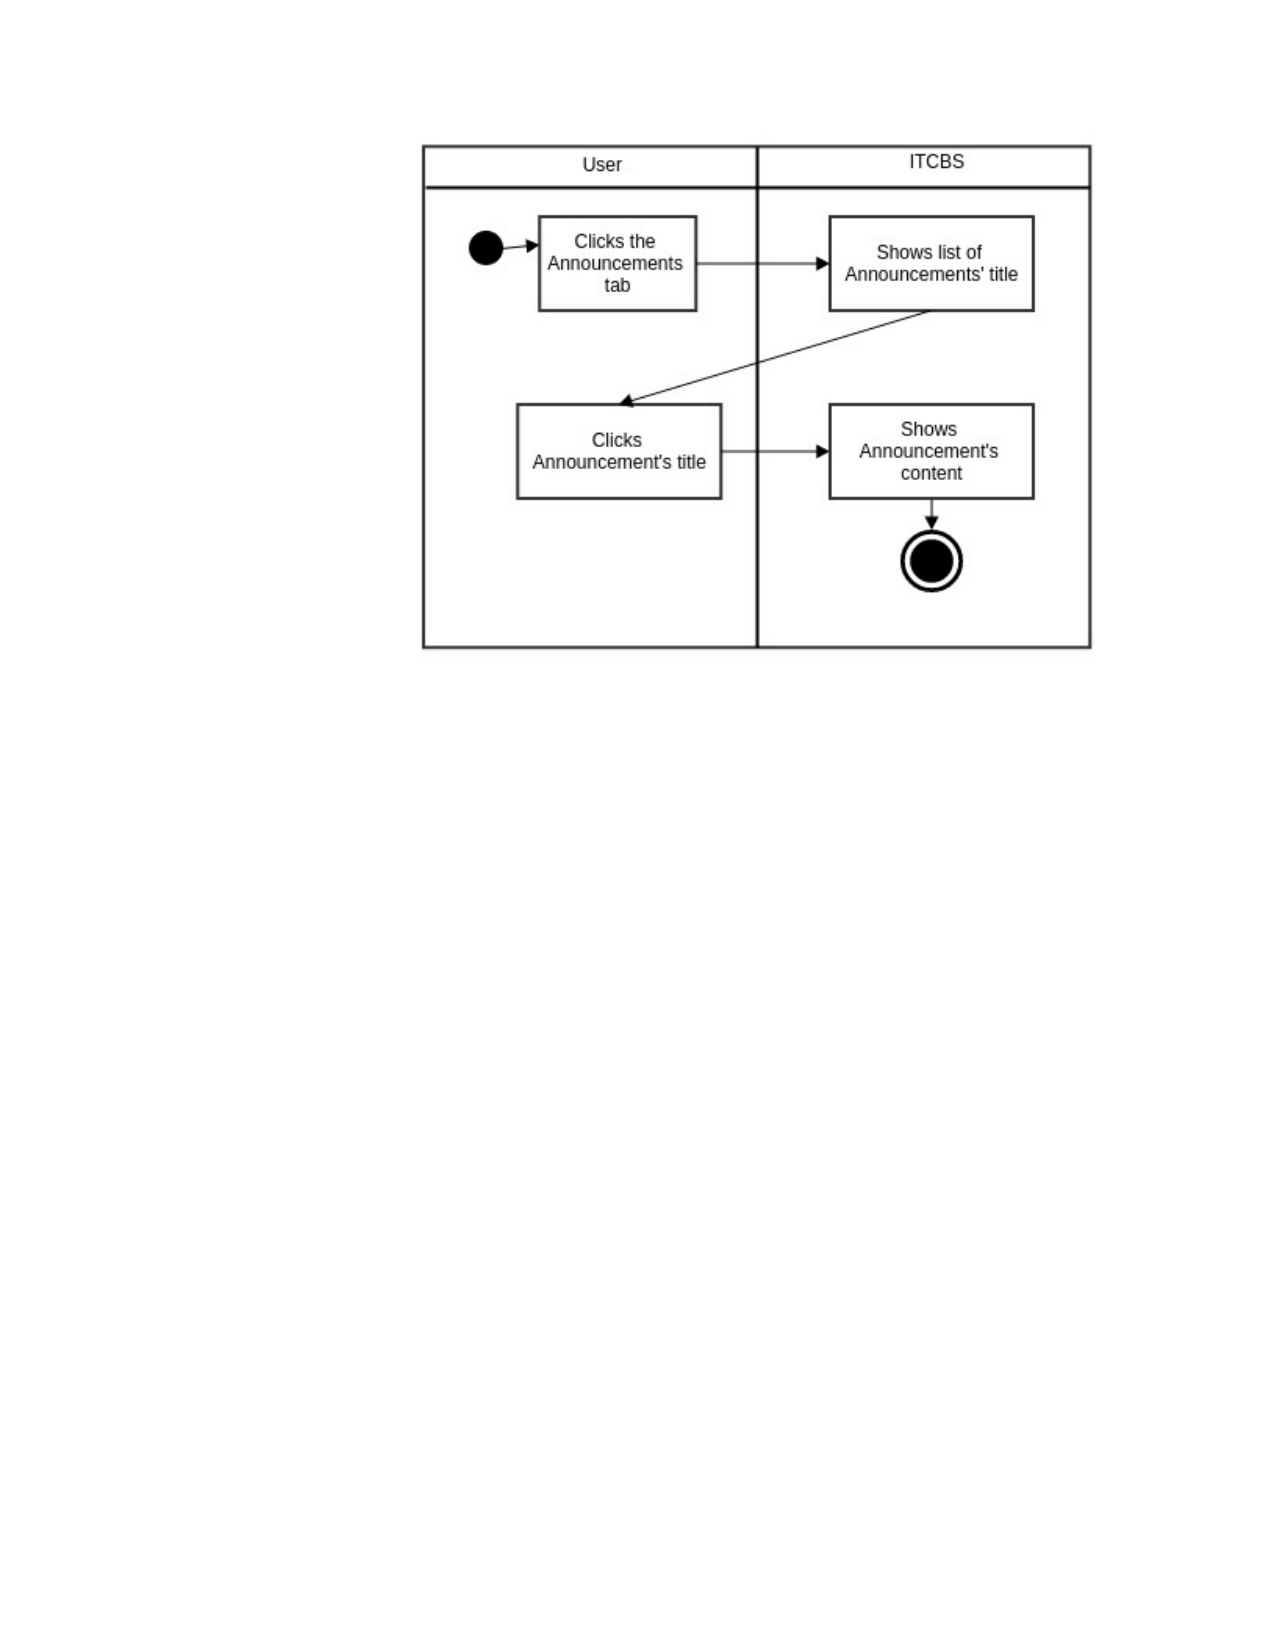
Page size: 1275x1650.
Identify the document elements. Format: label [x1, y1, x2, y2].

picture [158, 123, 1129, 685]
